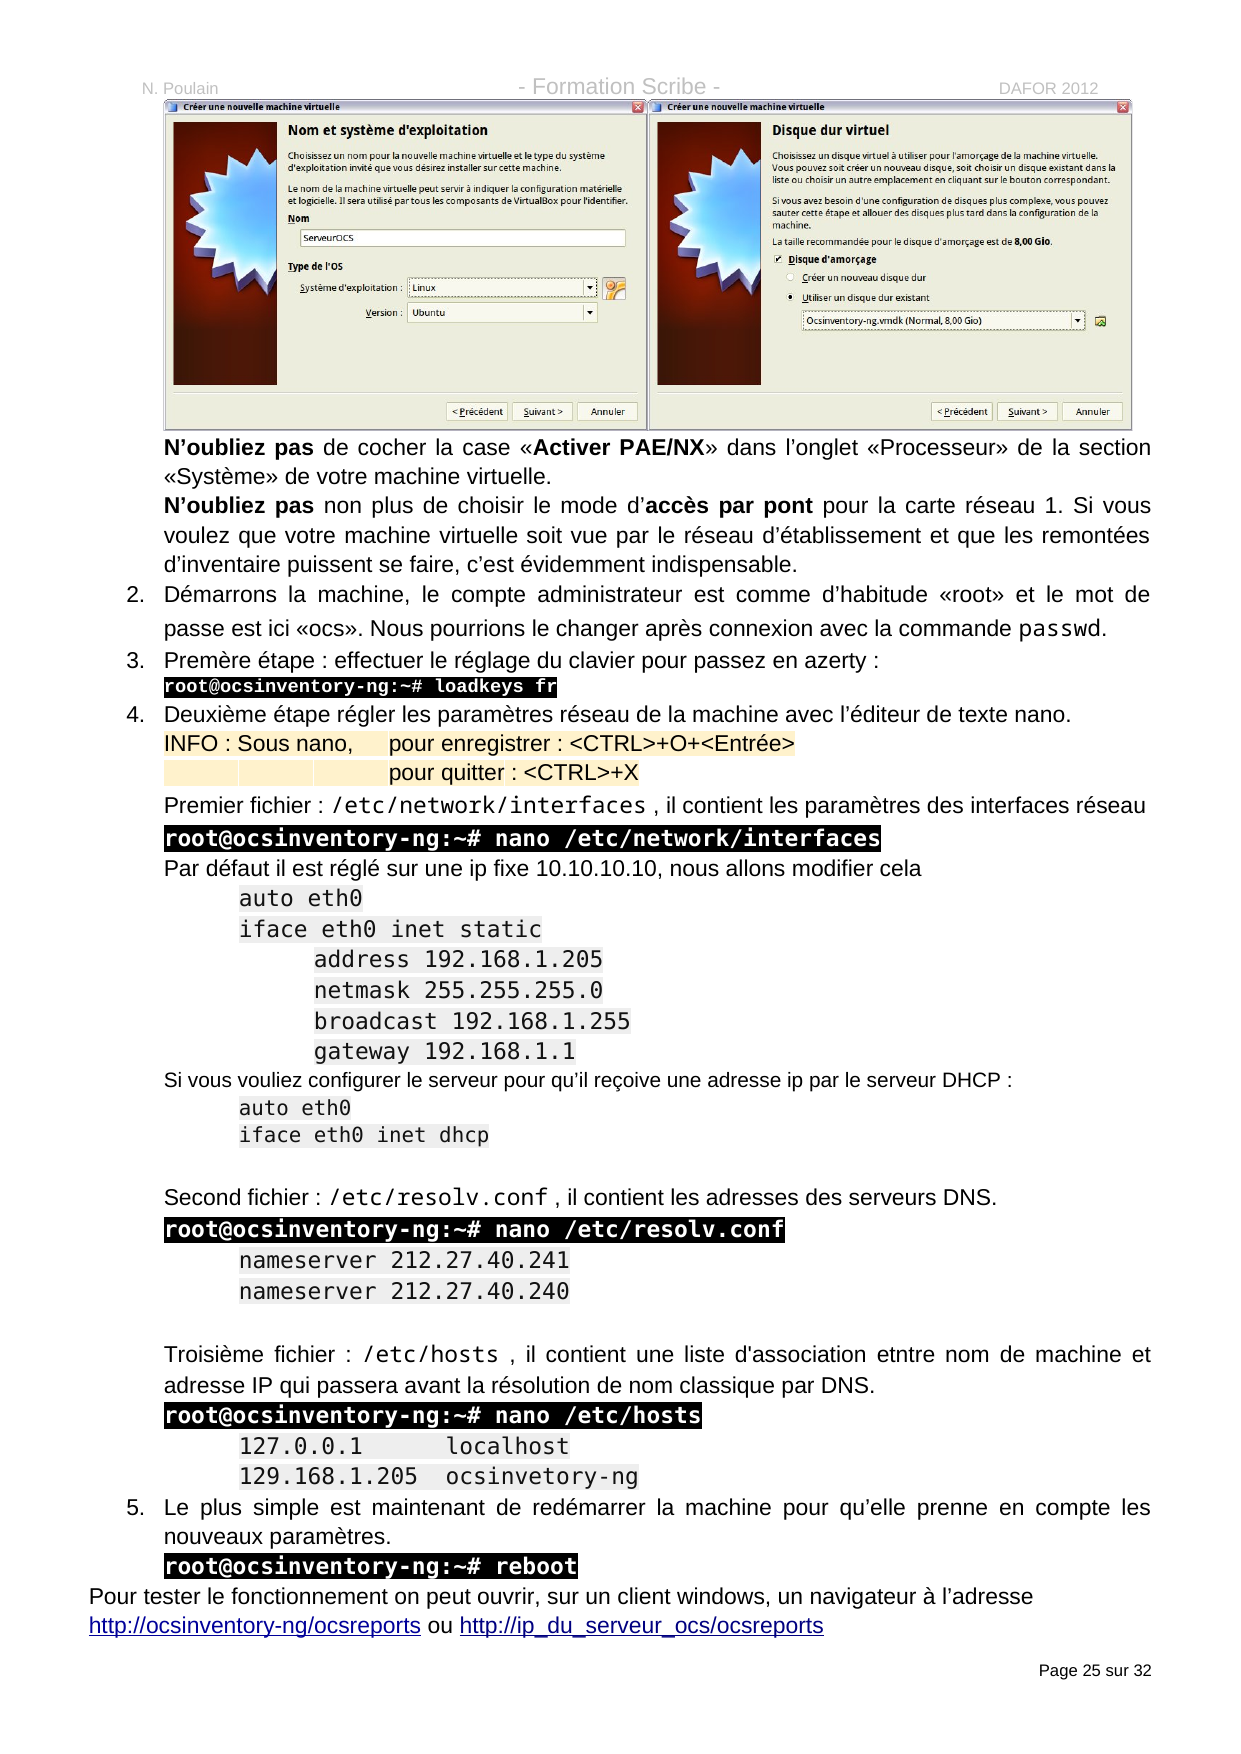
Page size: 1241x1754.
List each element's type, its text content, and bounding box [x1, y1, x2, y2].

text N’oubliez pas non plus de choisir le mode d’accès par pont pour la carte réseau 1. Si vous voulez que votre machine virtuelle soit vue par le réseau d’établissement et que les remontées d’inventaire puissent se faire, c’est évidemment indispensable. [163, 493, 1152, 577]
text netmask 255.255.255.0 [238, 977, 1152, 1004]
text iface eth0 inet static [163, 916, 1152, 943]
text nameserver 212.27.40.240 [163, 1278, 1152, 1304]
text pour quitter : <CTRL>+X [88, 760, 1152, 786]
text nameserver 212.27.40.241 [163, 1247, 1152, 1274]
text root@ocsinventory-ng:~# nano /etc/hosts [163, 1402, 1152, 1429]
text http://ocsinventory-ng/ocsreports ou http://ip_du_serveur_ocs/ocsreports [88, 1613, 1152, 1638]
text Par défaut il est réglé sur une ip fixe 10.10.10.10, nous allons modifier cela [163, 856, 1152, 882]
text N’oubliez pas de cocher la case «Activer PAE/NX» dans l’onglet «Processeur» de la section «Système» de votre machine virtuelle. [163, 434, 1152, 489]
list Premère étape : effectuer le réglage du clavier pour passez en azerty : [126, 647, 1152, 673]
list Deuxième étape régler les paramètres réseau de la machine avec l’éditeur de texte nano. [126, 701, 1152, 727]
text Troisième fichier : /etc/hosts , il contient une liste d'association etntre nom de machine et adresse IP qui passera avant la résolution de nom classique par DNS. [163, 1338, 1152, 1398]
text broadcast 192.168.1.255 [238, 1008, 1152, 1034]
text auto eth0 [163, 885, 1152, 912]
list Le plus simple est maintenant de redémarrer la machine pour qu’elle prenne en compte les nouveaux paramètres. [126, 1494, 1152, 1549]
picture [163, 99, 1133, 431]
text gateway 192.168.1.1 [238, 1038, 1152, 1065]
text Second fichier : /etc/resolv.conf , il contient les adresses des serveurs DNS. [163, 1181, 1152, 1212]
text root@ocsinventory-ng:~# nano /etc/network/interfaces [163, 825, 1152, 852]
text root@ocsinventory-ng:~# loadkeys fr [163, 677, 1152, 698]
text root@ocsinventory-ng:~# reboot [163, 1553, 1152, 1579]
text auto eth0 [163, 1096, 1152, 1120]
text INFO : Sous nano, pour enregistrer : <CTRL>+O+<Entrée> [88, 731, 1152, 756]
text Premier fichier : /etc/network/interfaces , il contient les paramètres des interfaces réseau [163, 789, 1152, 821]
text 129.168.1.205 ocsinvetory-ng [238, 1463, 1152, 1490]
text address 192.168.1.205 [238, 947, 1152, 973]
text Si vous vouliez configurer le serveur pour qu’il reçoive une adresse ip par le serveur DHCP : [163, 1069, 1152, 1092]
text iface eth0 inet dhcp [163, 1123, 1152, 1148]
list Démarrons la machine, le compte administrateur est comme d’habitude «root» et le mot de passe est ici «ocs». Nous pourrions le changer après connexion avec la commande passwd. [126, 581, 1152, 643]
text 127.0.0.1 localhost [163, 1433, 1152, 1459]
text root@ocsinventory-ng:~# nano /etc/resolv.conf [163, 1217, 1152, 1243]
text Pour tester le fonctionnement on peut ouvrir, sur un client windows, un navigateur à l’adresse [88, 1583, 1152, 1609]
